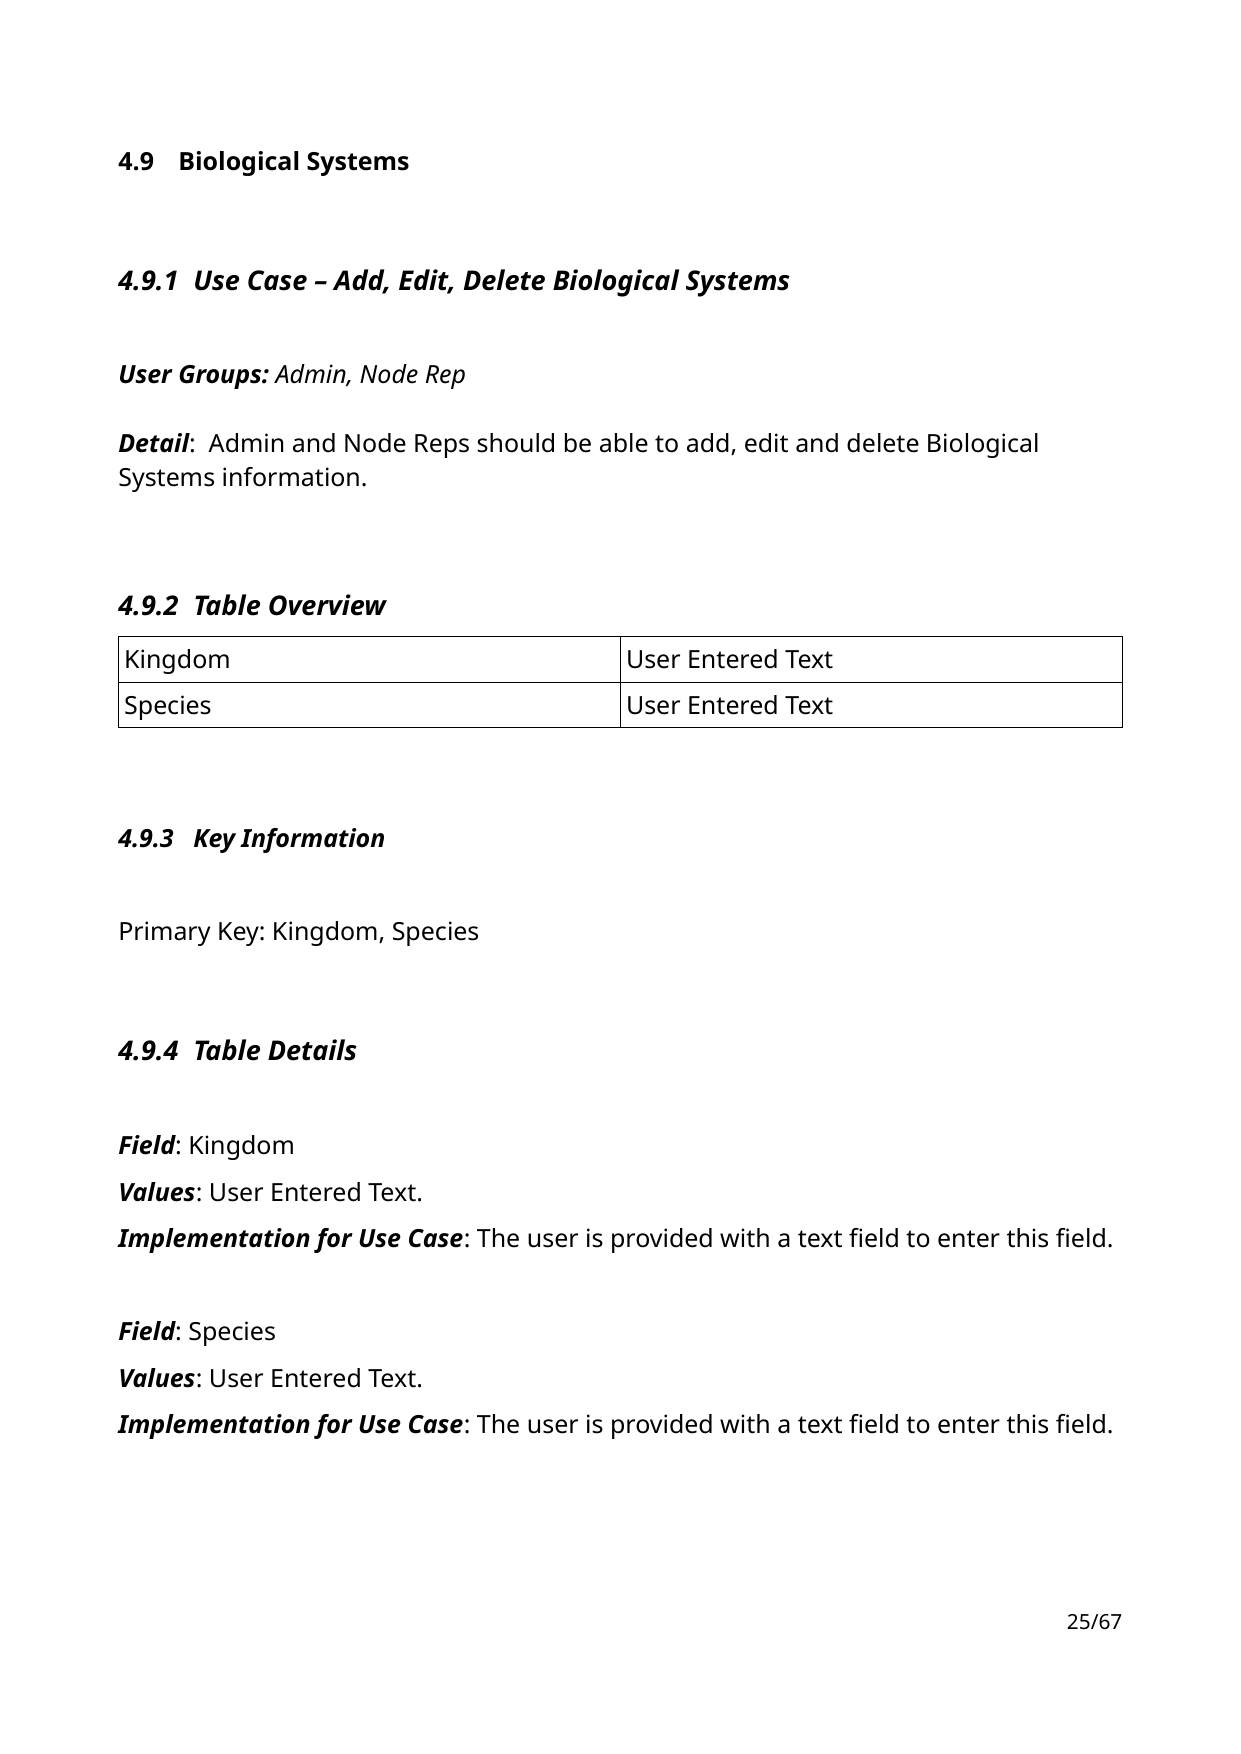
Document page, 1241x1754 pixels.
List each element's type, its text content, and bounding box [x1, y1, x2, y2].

text Values: User Entered Text. [118, 1174, 1122, 1208]
table_cell User Entered Text [621, 683, 1122, 727]
text Field: Species [118, 1314, 1122, 1348]
subtitle Table Details [118, 1032, 1122, 1068]
text Values: User Entered Text. [118, 1360, 1122, 1394]
subtitle Table Overview [118, 587, 1122, 623]
text Primary Key: Kingdom, Species [118, 913, 1122, 948]
table_cell Species [119, 683, 620, 727]
table_header User Entered Text [621, 637, 1122, 682]
text User Groups: Admin, Node Rep [118, 357, 1122, 391]
text Implementation for Use Case: The user is provided with a text field to enter this field. [118, 1221, 1122, 1255]
subtitle Use Case – Add, Edit, Delete Biological Systems [118, 261, 1122, 298]
table_header Kingdom [119, 637, 620, 682]
subtitle Key Information [118, 820, 1122, 854]
text Detail: Admin and Node Reps should be able to add, edit and delete Biological Systems information. [118, 425, 1122, 493]
text Implementation for Use Case: The user is provided with a text field to enter this field. [118, 1407, 1122, 1441]
text Field: Kingdom [118, 1128, 1122, 1162]
subtitle Biological Systems [118, 143, 1122, 177]
